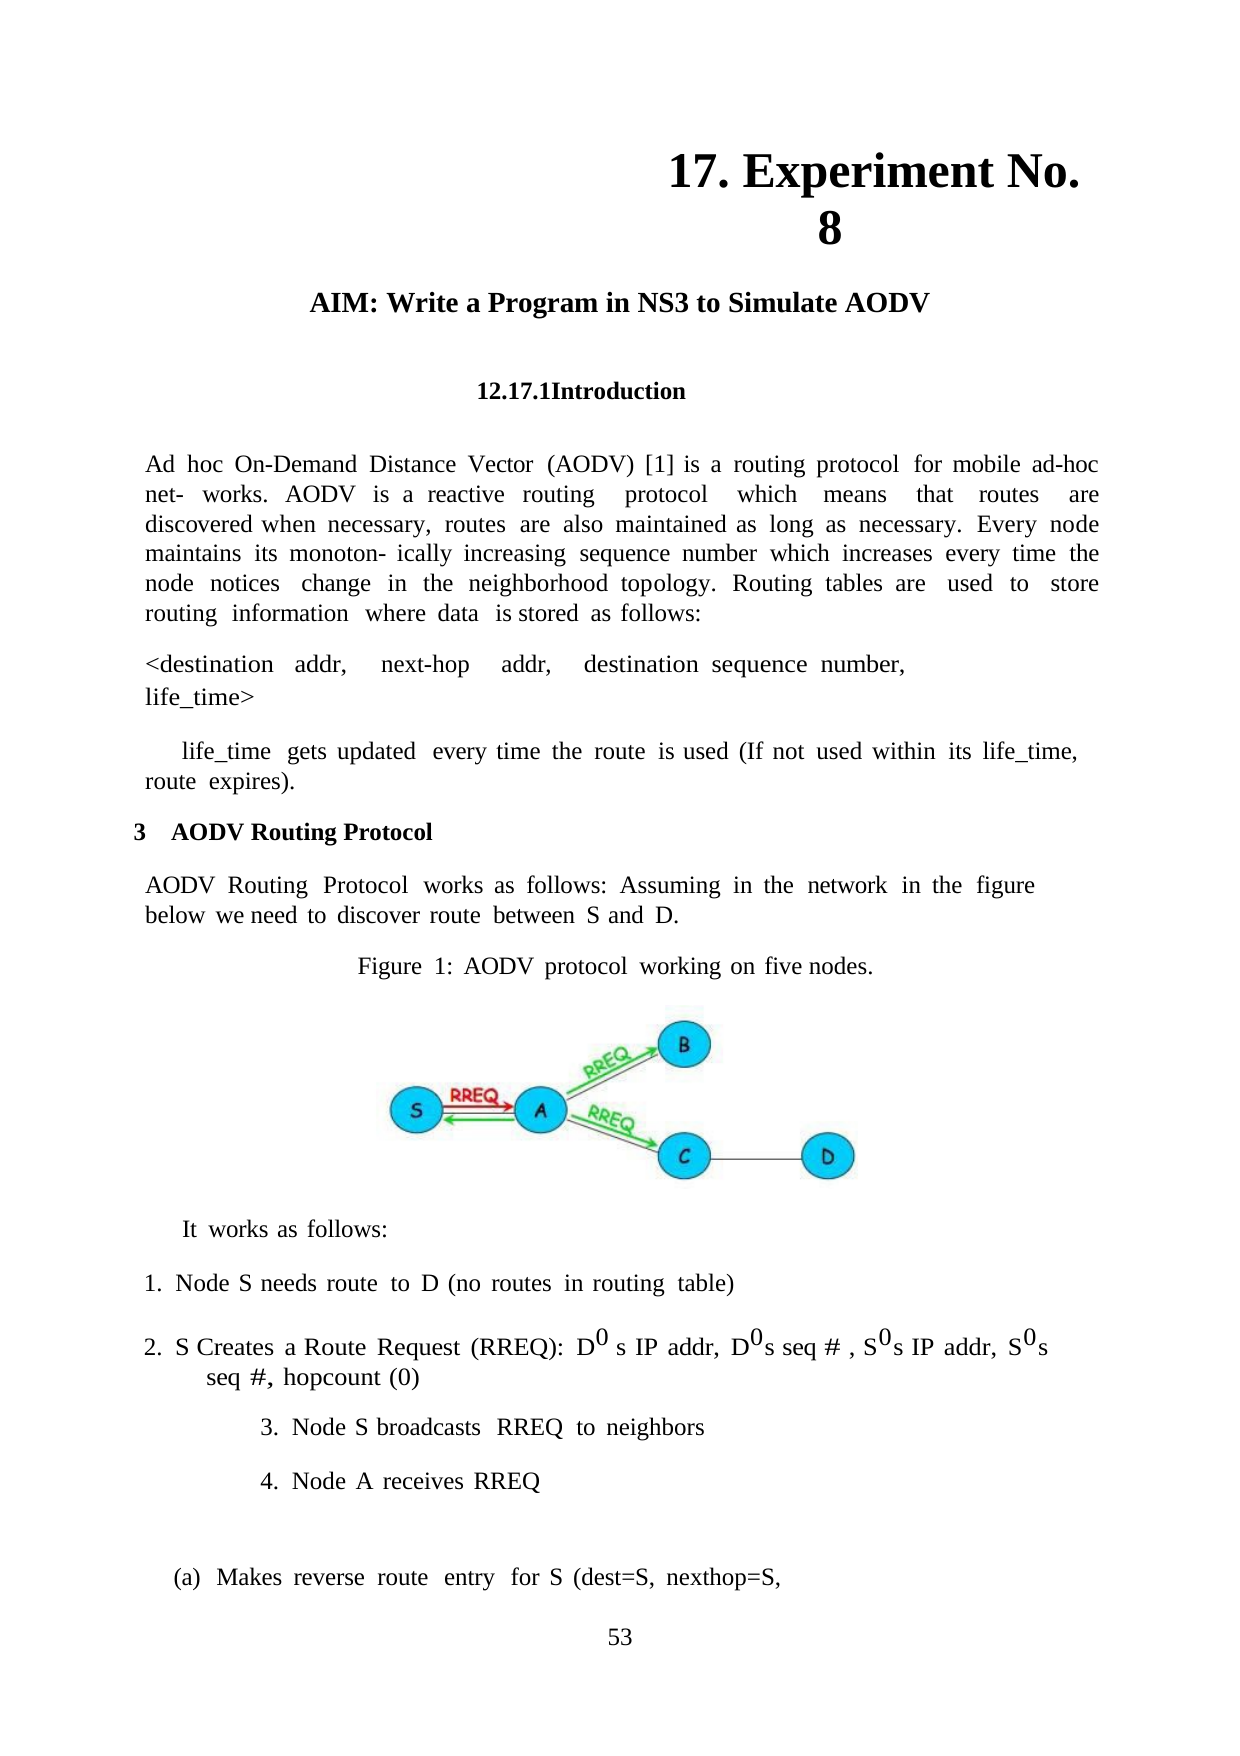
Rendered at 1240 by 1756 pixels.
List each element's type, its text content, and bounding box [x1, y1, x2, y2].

text It works as follows: [182, 1214, 1110, 1243]
text Ad hoc On-Demand Distance Vector (AODV) [1] is a routing protocol for mobile ad-hoc net- works. AODV is a reactive routing protocol which means that routes are discovered when necessary, routes are also maintained as long as necessary. Every node maintains its monoton- ically increasing sequence number which increases every time the node notices change in the neighborhood topology. Routing tables are used to store routing information where data is stored as follows: [145, 449, 1100, 627]
subtitle AIM: Write a Program in NS3 to Simulate AODV [129, 285, 1110, 318]
list Node A receives RREQ [260, 1466, 1110, 1495]
text AODV Routing Protocol works as follows: Assuming in the network in the figure below we need to discover route between S and D. [145, 870, 1079, 929]
list Makes reverse route entry for S (dest=S, nexthop=S, [172, 1562, 878, 1590]
list Experiment No. 8 [667, 142, 1110, 256]
list S Creates a Route Request (RREQ): D0 s IP addr, D0s seq # , S0s IP addr, S0s seq #, hopcount (0) [144, 1322, 1079, 1391]
list Node S needs route to D (no routes in routing table) [144, 1268, 1110, 1296]
list Introduction [476, 376, 1110, 404]
subtitle 3 AODV Routing Protocol [133, 817, 1110, 846]
list Node S broadcasts RREQ to neighbors [260, 1412, 1110, 1441]
text <destination addr, next-hop addr, destination sequence number, life_time> [145, 649, 909, 711]
text Figure 1: AODV protocol working on five nodes. [121, 951, 1110, 980]
text life_time gets updated every time the route is used (If not used within its life_time, route expires). [145, 736, 1110, 794]
